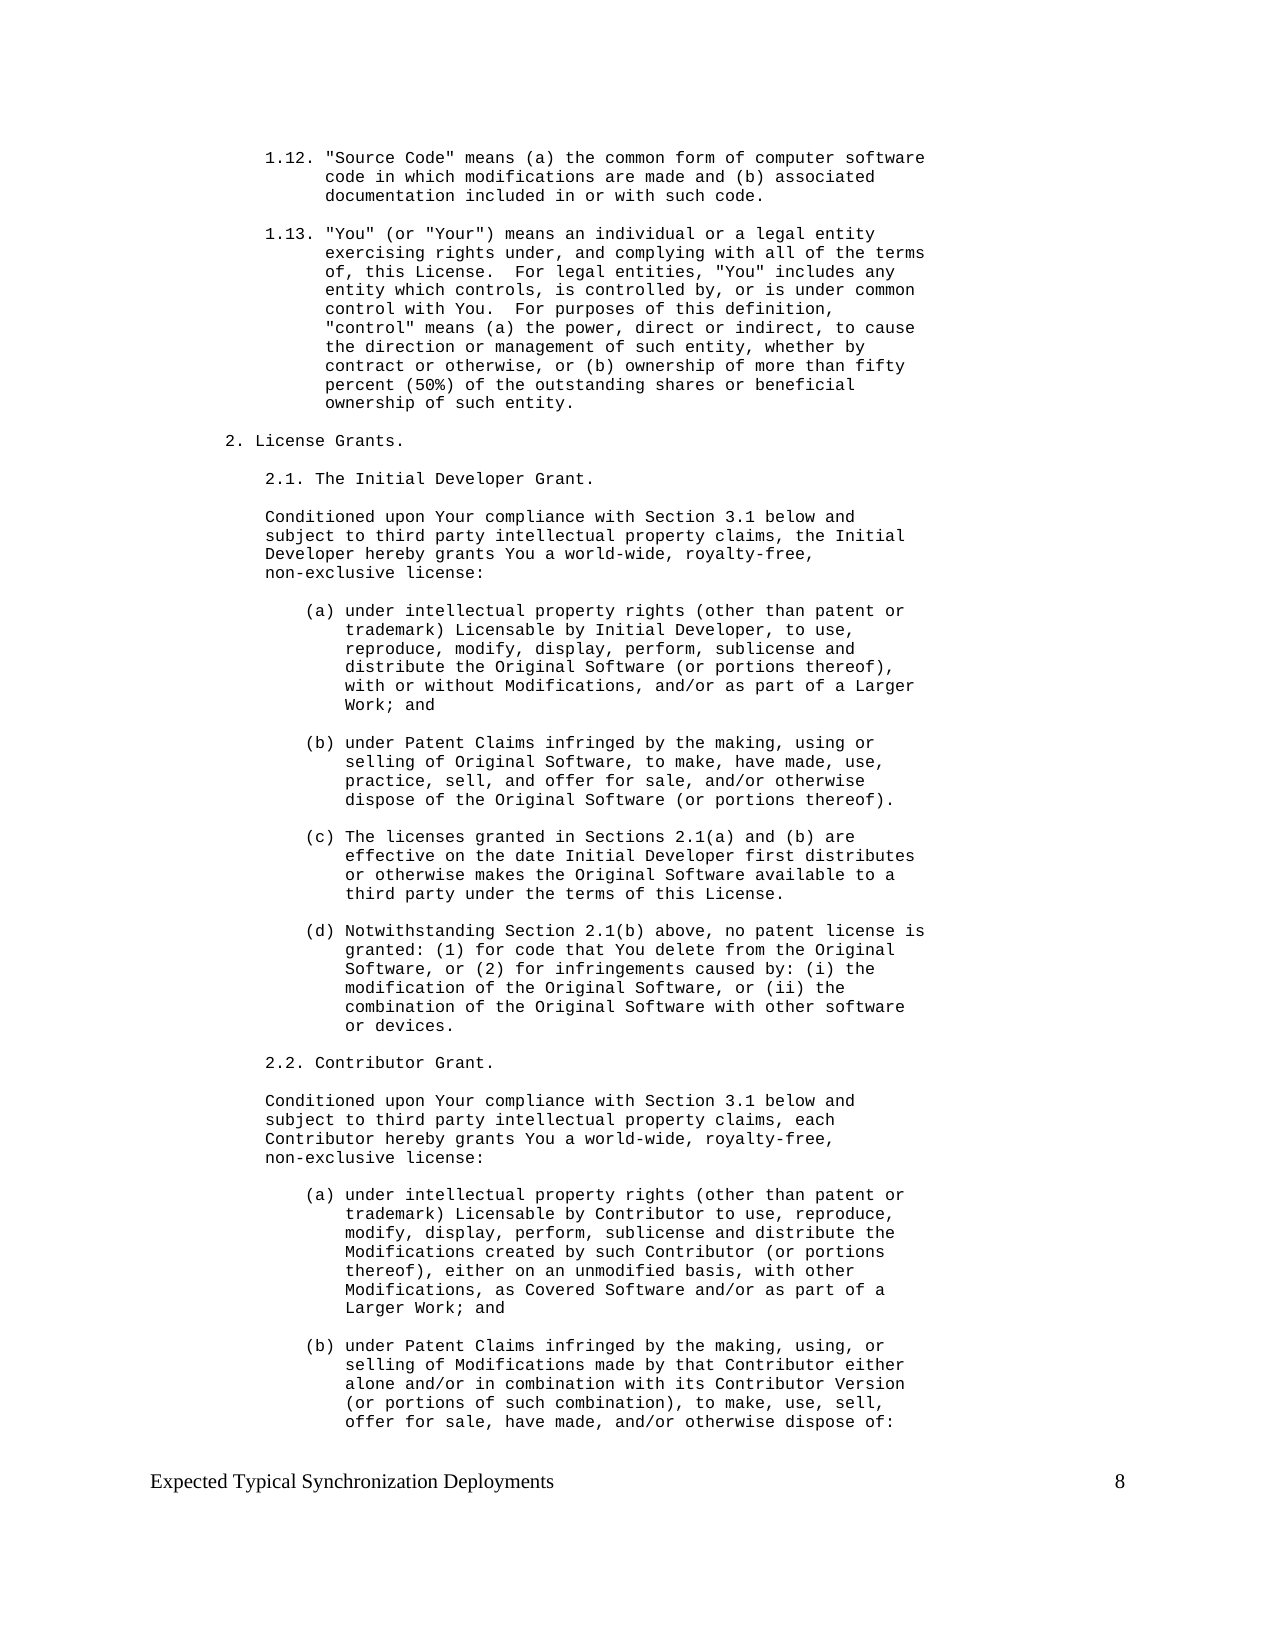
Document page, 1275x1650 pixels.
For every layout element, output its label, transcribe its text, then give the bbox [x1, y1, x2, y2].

text Work; and [225, 697, 1125, 716]
text modification of the Original Software, or (ii) the [225, 979, 1125, 998]
text effective on the date Initial Developer first distributes [225, 848, 1125, 866]
text non-exclusive license: [225, 1149, 1125, 1168]
text non-exclusive license: [225, 565, 1125, 584]
text of, this License. For legal entities, "You" includes any [225, 263, 1125, 282]
text documentation included in or with such code. [225, 188, 1125, 207]
text control with You. For purposes of this definition, [225, 301, 1125, 320]
text 2.2. Contributor Grant. [225, 1055, 1125, 1074]
text 1.12. "Source Code" means (a) the common form of computer software [225, 150, 1125, 169]
text (a) under intellectual property rights (other than patent or [225, 602, 1125, 621]
text dispose of the Original Software (or portions thereof). [225, 791, 1125, 810]
text selling of Modifications made by that Contributor either [225, 1357, 1125, 1376]
text trademark) Licensable by Initial Developer, to use, [225, 621, 1125, 640]
text code in which modifications are made and (b) associated [225, 169, 1125, 188]
text selling of Original Software, to make, have made, use, [225, 753, 1125, 772]
text or otherwise makes the Original Software available to a [225, 866, 1125, 885]
text (c) The licenses granted in Sections 2.1(a) and (b) are [225, 829, 1125, 848]
text exercising rights under, and complying with all of the terms [225, 244, 1125, 263]
text reproduce, modify, display, perform, sublicense and [225, 640, 1125, 659]
text Larger Work; and [225, 1300, 1125, 1319]
text with or without Modifications, and/or as part of a Larger [225, 678, 1125, 697]
text modify, display, perform, sublicense and distribute the [225, 1225, 1125, 1243]
text (a) under intellectual property rights (other than patent or [225, 1187, 1125, 1206]
text Software, or (2) for infringements caused by: (i) the [225, 961, 1125, 979]
text 1.13. "You" (or "Your") means an individual or a legal entity [225, 225, 1125, 244]
text ownership of such entity. [225, 395, 1125, 414]
text contract or otherwise, or (b) ownership of more than fifty [225, 357, 1125, 376]
text (or portions of such combination), to make, use, sell, [225, 1394, 1125, 1413]
text Contributor hereby grants You a world-wide, royalty-free, [225, 1130, 1125, 1149]
text distribute the Original Software (or portions thereof), [225, 659, 1125, 678]
text or devices. [225, 1017, 1125, 1036]
text subject to third party intellectual property claims, each [225, 1112, 1125, 1130]
text percent (50%) of the outstanding shares or beneficial [225, 376, 1125, 395]
text (b) under Patent Claims infringed by the making, using or [225, 734, 1125, 753]
text "control" means (a) the power, direct or indirect, to cause [225, 320, 1125, 338]
text Modifications, as Covered Software and/or as part of a [225, 1281, 1125, 1300]
text combination of the Original Software with other software [225, 998, 1125, 1017]
text granted: (1) for code that You delete from the Original [225, 942, 1125, 961]
text Modifications created by such Contributor (or portions [225, 1243, 1125, 1262]
text thereof), either on an unmodified basis, with other [225, 1262, 1125, 1281]
text 2. License Grants. [225, 433, 1125, 452]
text offer for sale, have made, and/or otherwise dispose of: [225, 1413, 1125, 1432]
text (b) under Patent Claims infringed by the making, using, or [225, 1338, 1125, 1357]
text the direction or management of such entity, whether by [225, 338, 1125, 357]
text Developer hereby grants You a world-wide, royalty-free, [225, 546, 1125, 565]
text subject to third party intellectual property claims, the Initial [225, 527, 1125, 546]
text Conditioned upon Your compliance with Section 3.1 below and [225, 1093, 1125, 1112]
text entity which controls, is controlled by, or is under common [225, 282, 1125, 301]
text Conditioned upon Your compliance with Section 3.1 below and [225, 508, 1125, 527]
text alone and/or in combination with its Contributor Version [225, 1376, 1125, 1394]
text 2.1. The Initial Developer Grant. [225, 471, 1125, 489]
text third party under the terms of this License. [225, 885, 1125, 904]
text practice, sell, and offer for sale, and/or otherwise [225, 772, 1125, 791]
text trademark) Licensable by Contributor to use, reproduce, [225, 1206, 1125, 1225]
text (d) Notwithstanding Section 2.1(b) above, no patent license is [225, 923, 1125, 942]
